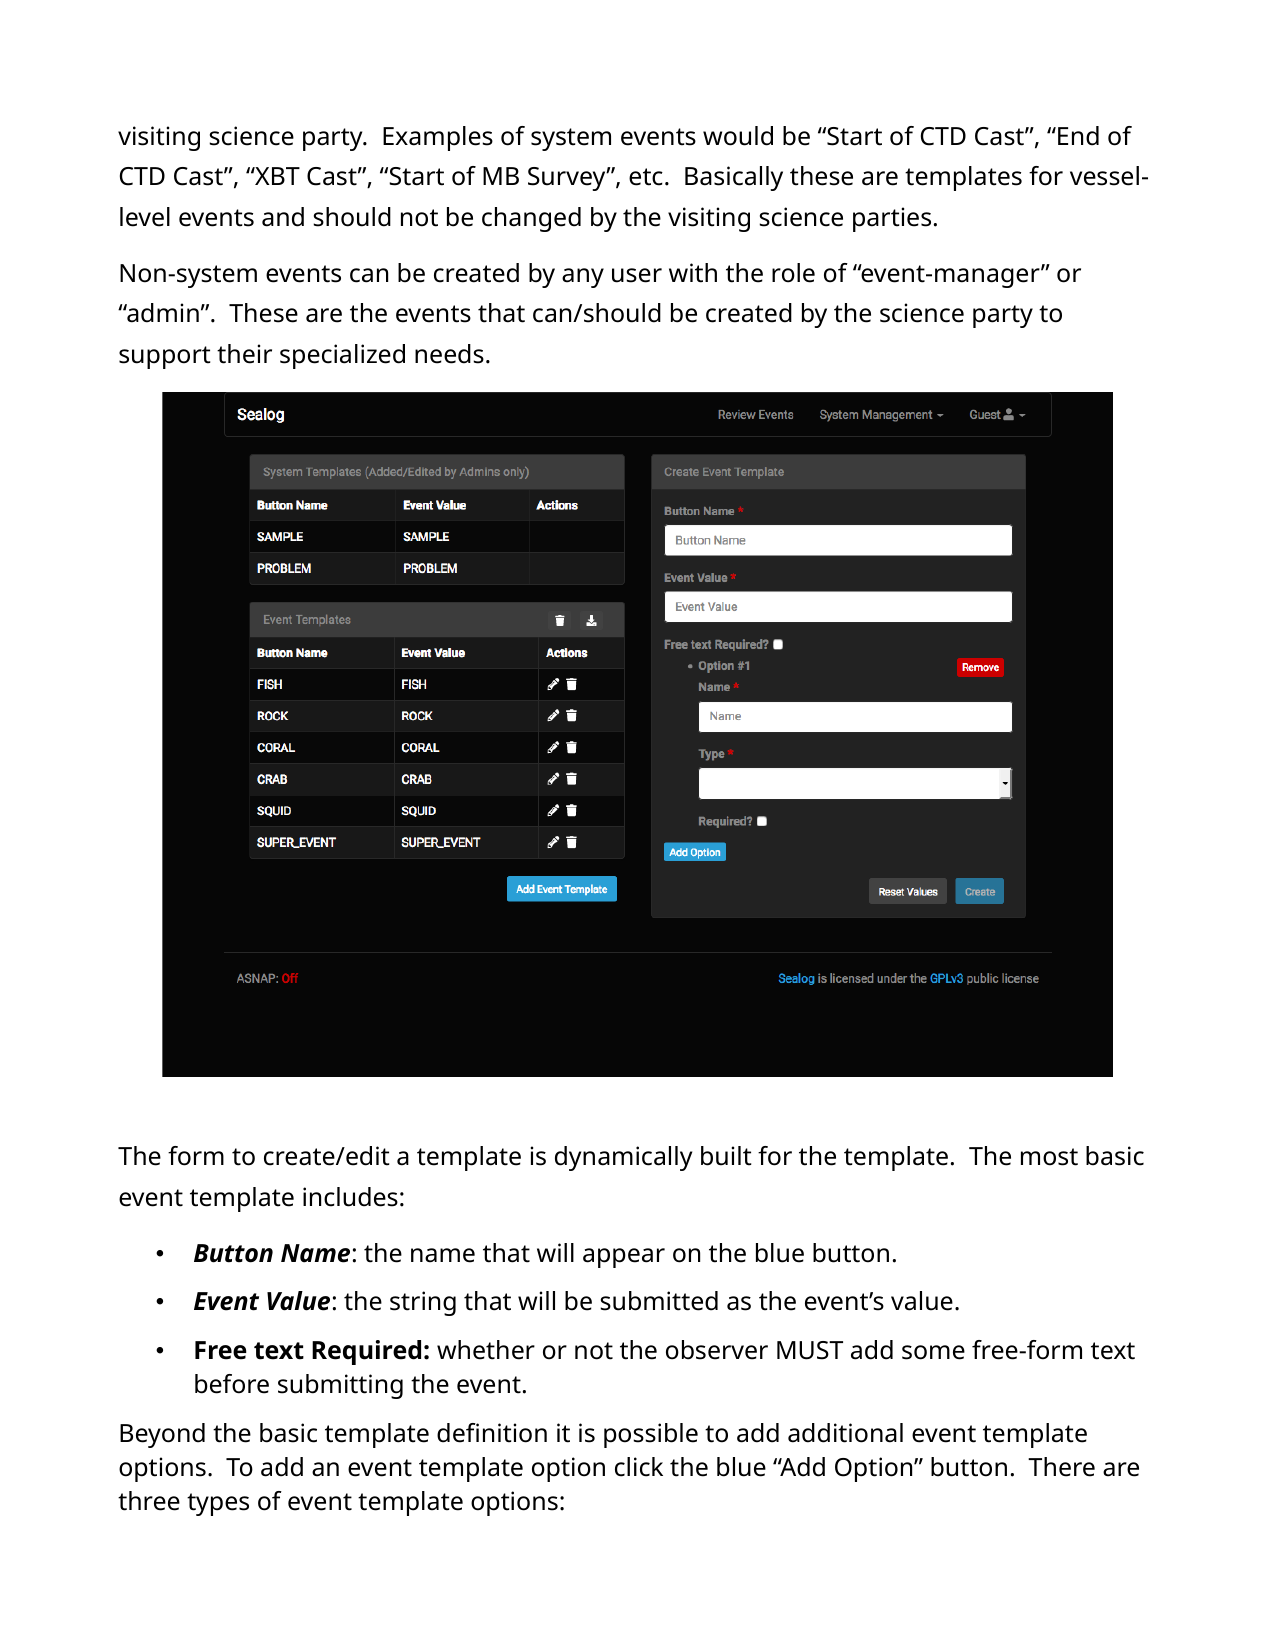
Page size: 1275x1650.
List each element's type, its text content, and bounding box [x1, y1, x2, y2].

list Event Value: the string that will be submitted as the event’s value. [156, 1284, 1157, 1318]
text Beyond the basic template definition it is possible to add additional event template options. To add an event template option click the blue “Add Option” button. There are three types of event template options: [118, 1415, 1157, 1517]
picture [162, 392, 1113, 1077]
list Free text Required: whether or not the observer MUST add some free-form text before submitting the event. [156, 1332, 1157, 1401]
text The form to create/edit a template is dynamically built for the template. The most basic event template includes: [118, 1139, 1157, 1214]
text Non-system events can be created by any user with the role of “event-manager” or “admin”. These are the events that can/should be created by the science party to support their specialized needs. [118, 255, 1157, 371]
text visiting science party. Examples of system events would be “Start of CTD Cast”, “End of CTD Cast”, “XBT Cast”, “Start of MB Survey”, etc. Basically these are templates for vessel-level events and should not be changed by the visiting science parties. [118, 118, 1157, 234]
list Button Name: the name that will appear on the blue button. [156, 1235, 1157, 1269]
